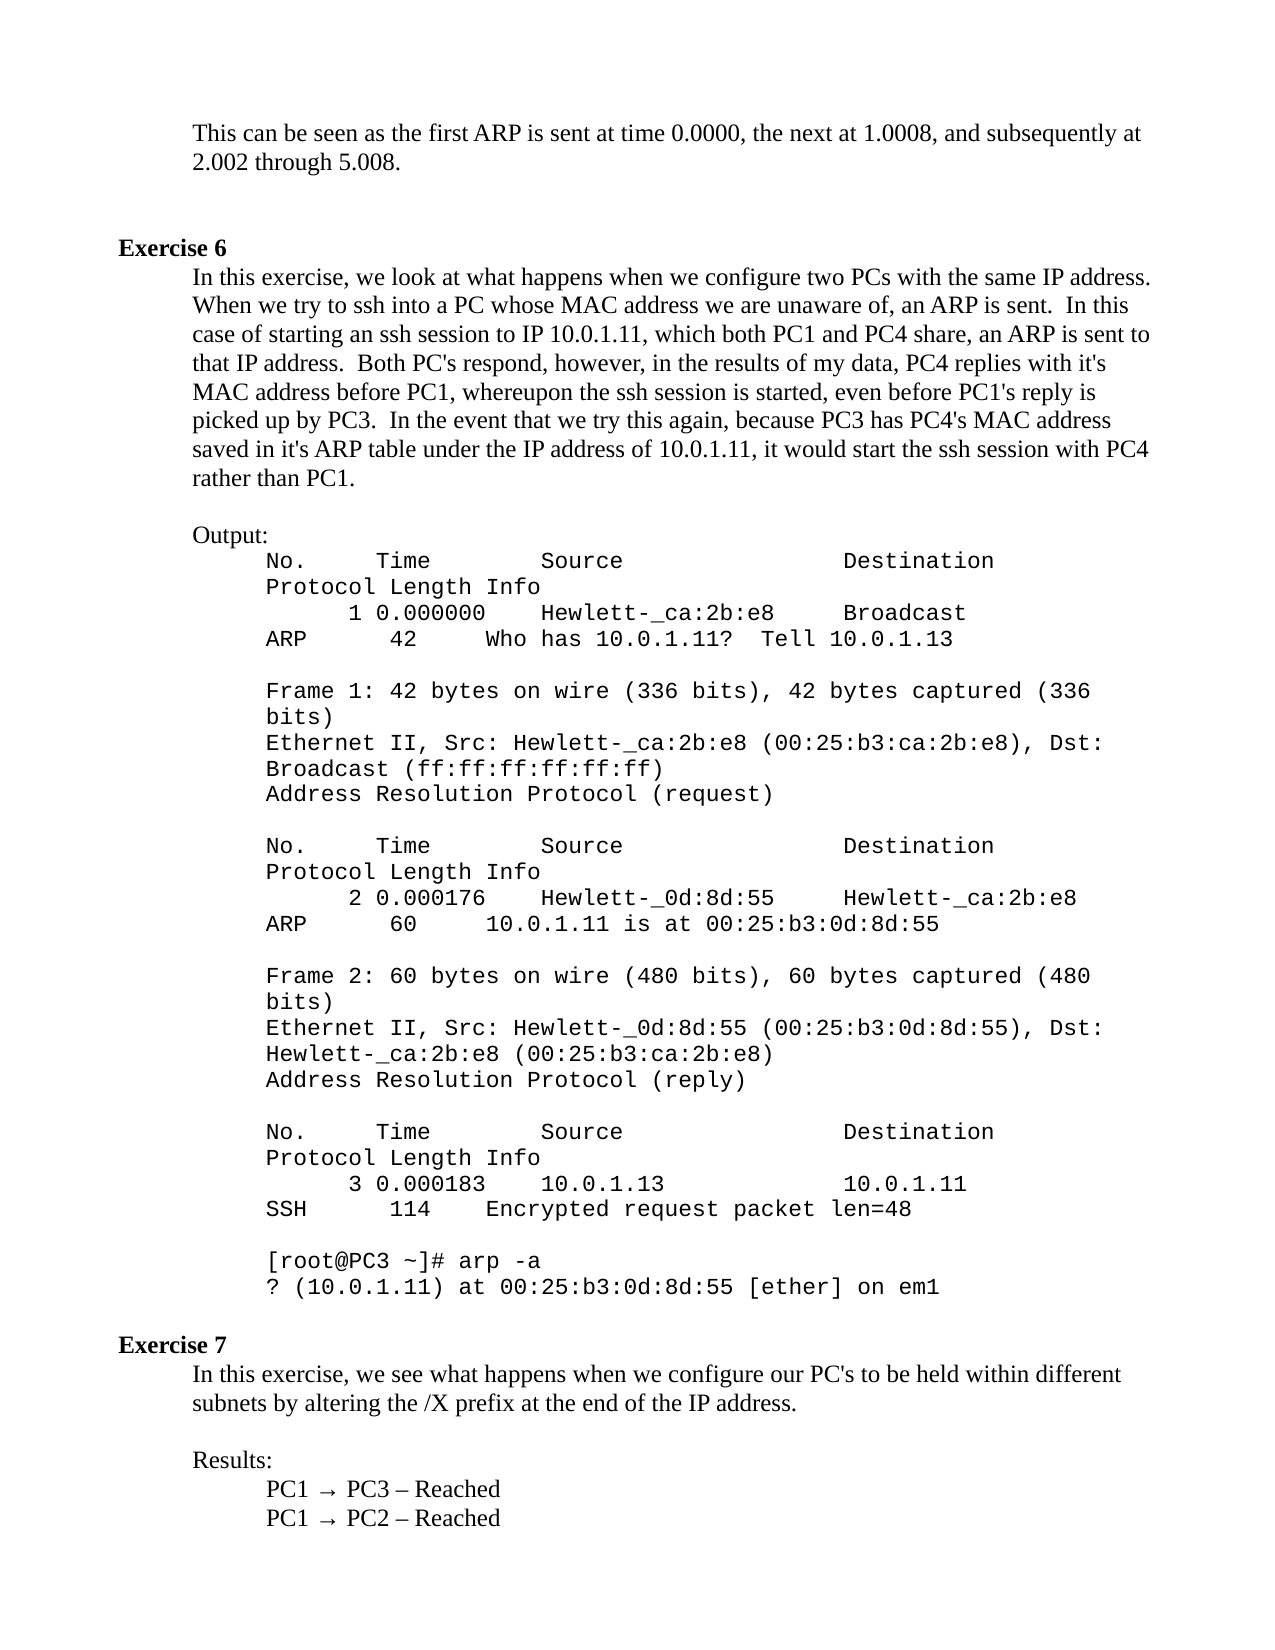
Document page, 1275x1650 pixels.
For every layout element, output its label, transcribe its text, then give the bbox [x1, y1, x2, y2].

text Exercise 7 [118, 1330, 1157, 1359]
text In this exercise, we see what happens when we configure our PC's to be held within different subnets by altering the /X prefix at the end of the IP address. [192, 1359, 1157, 1417]
text 3 0.000183 10.0.1.13 10.0.1.11 SSH 114 Encrypted request packet len=48 [266, 1172, 1157, 1224]
text Frame 1: 42 bytes on wire (336 bits), 42 bytes captured (336 bits) [266, 679, 1157, 731]
text [root@PC3 ~]# arp -a [118, 1250, 1157, 1276]
text No. Time Source Destination Protocol Length Info [266, 549, 1157, 601]
text PC1 → PC3 – Reached [192, 1474, 1157, 1503]
text Address Resolution Protocol (reply) [266, 1068, 1157, 1094]
text Ethernet II, Src: Hewlett-_0d:8d:55 (00:25:b3:0d:8d:55), Dst: Hewlett-_ca:2b:e8 (00:25:b3:ca:2b:e8) [266, 1016, 1157, 1068]
text Output: [192, 521, 1157, 549]
text Results: [192, 1445, 1157, 1474]
text This can be seen as the first ARP is sent at time 0.0000, the next at 1.0008, and subsequently at 2.002 through 5.008. [192, 118, 1157, 176]
text Address Resolution Protocol (request) [266, 783, 1157, 809]
text In this exercise, we look at what happens when we configure two PCs with the same IP address. When we try to ssh into a PC whose MAC address we are unaware of, an ARP is sent. In this case of starting an ssh session to IP 10.0.1.11, which both PC1 and PC4 share, an ARP is sent to that IP address. Both PC's respond, however, in the results of my data, PC4 replies with it's MAC address before PC1, whereupon the ssh session is started, even before PC1's reply is picked up by PC3. In the event that we try this again, because PC3 has PC4's MAC address saved in it's ARP table under the IP address of 10.0.1.11, it would start the ssh session with PC4 rather than PC1. [192, 262, 1157, 492]
text 1 0.000000 Hewlett-_ca:2b:e8 Broadcast ARP 42 Who has 10.0.1.11? Tell 10.0.1.13 [266, 601, 1157, 653]
text Ethernet II, Src: Hewlett-_ca:2b:e8 (00:25:b3:ca:2b:e8), Dst: Broadcast (ff:ff:ff:ff:ff:ff) [266, 731, 1157, 783]
text Frame 2: 60 bytes on wire (480 bits), 60 bytes captured (480 bits) [266, 964, 1157, 1016]
text No. Time Source Destination Protocol Length Info [266, 1120, 1157, 1172]
text PC1 → PC2 – Reached [192, 1503, 1157, 1532]
text ? (10.0.1.11) at 00:25:b3:0d:8d:55 [ether] on em1 [118, 1276, 1157, 1302]
text 2 0.000176 Hewlett-_0d:8d:55 Hewlett-_ca:2b:e8 ARP 60 10.0.1.11 is at 00:25:b3:0d:8d:55 [266, 887, 1157, 938]
text No. Time Source Destination Protocol Length Info [266, 835, 1157, 887]
text Exercise 6 [118, 233, 1157, 262]
